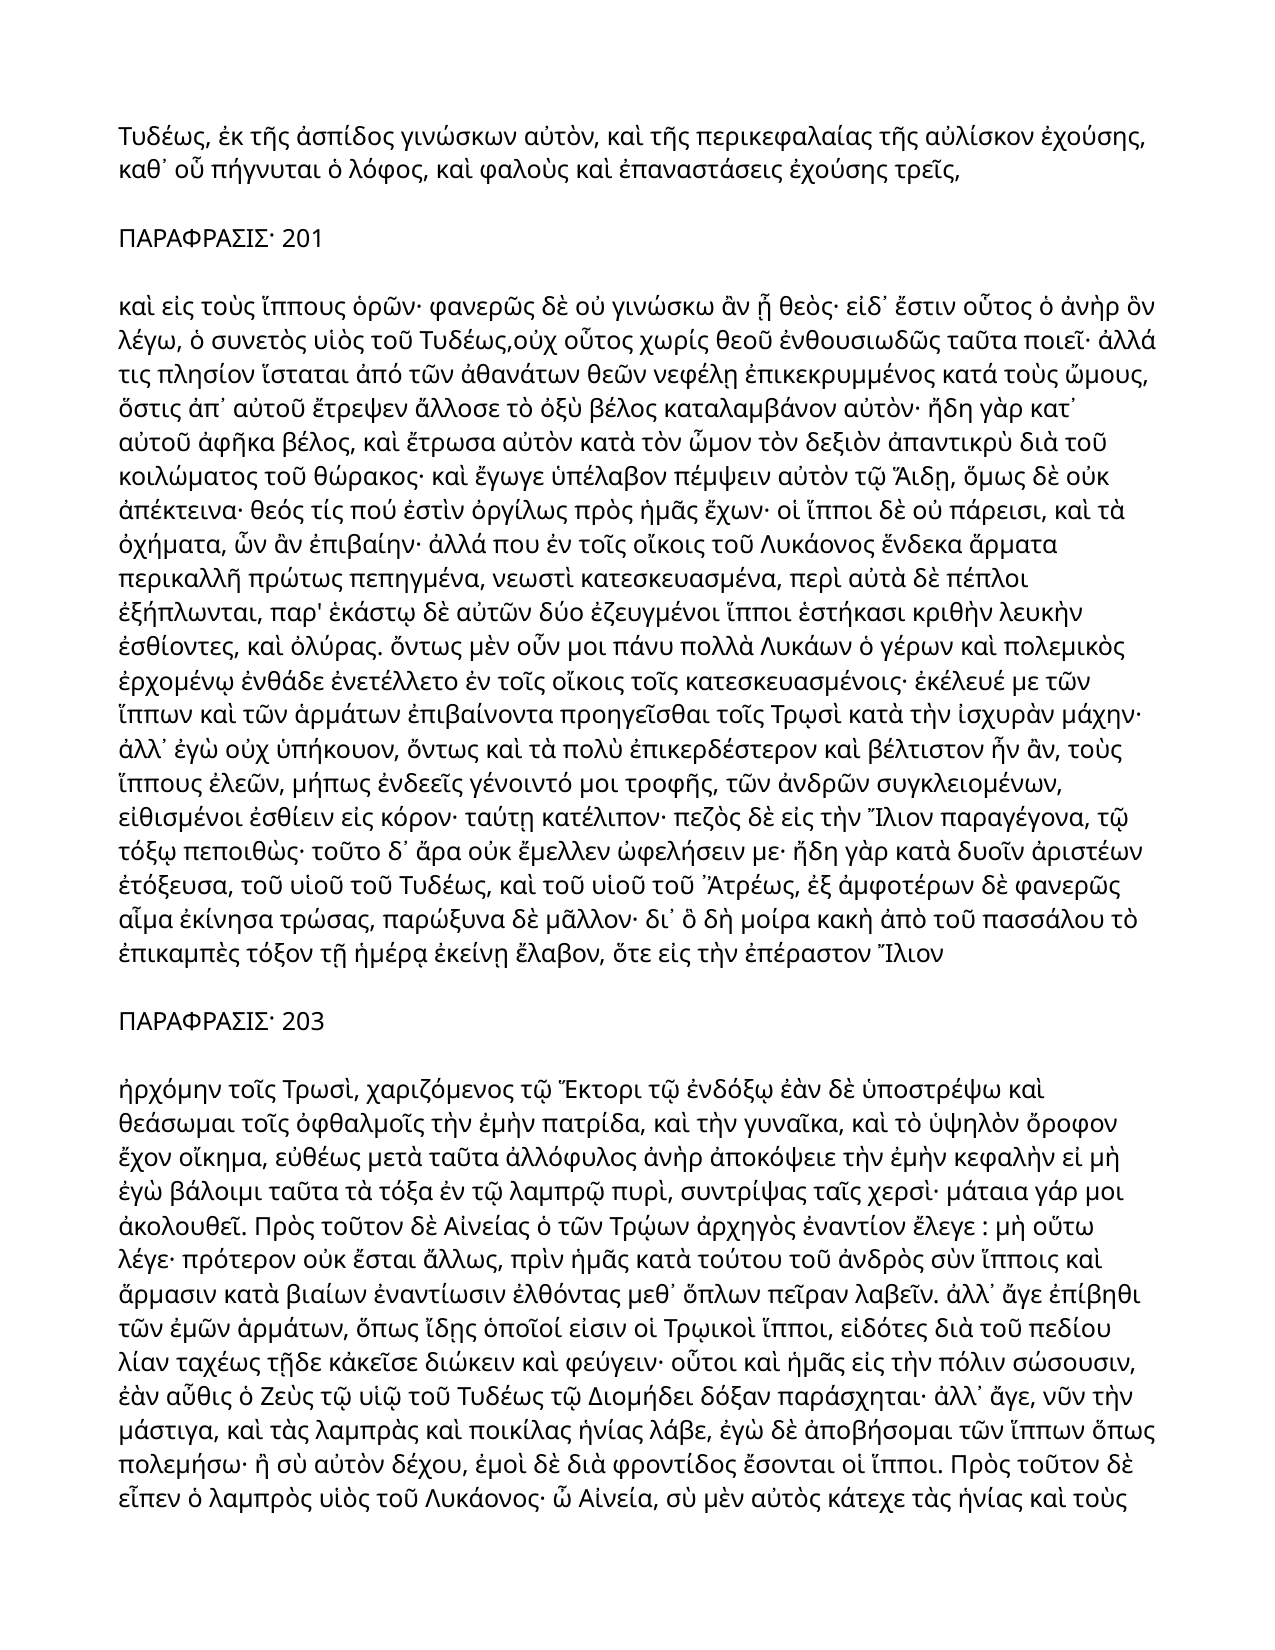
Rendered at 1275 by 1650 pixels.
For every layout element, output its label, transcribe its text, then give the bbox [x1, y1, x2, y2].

text ΠΑΡΑΦΡΑΣΙΣ· 203 [118, 1004, 1157, 1038]
text ἠρχόμην τοῖς Τρωσὶ, χαριζόμενος τῷ Ἕκτορι τῷ ἐνδόξῳ ἐὰν δὲ ὑποστρέψω καὶ θεάσωμαι τοῖς ὀφθαλμοῖς τὴν ἐμὴν πατρίδα, καὶ τὴν γυναῖκα, καὶ τὸ ὑψηλὸν ὄροφον ἔχον οἴκημα, εὐθέως μετὰ ταῦτα ἀλλόφυλος ἀνὴρ ἀποκόψειε τὴν ἐμὴν κεφαλὴν εἰ μὴ ἐγὼ βάλοιμι ταῦτα τὰ τόξα ἐν τῷ λαμπρῷ πυρὶ, συντρίψας ταῖς χερσὶ· μάταια γάρ μοι ἀκολουθεῖ. Πρὸς τοῦτον δὲ Αἰνείας ὁ τῶν Τρῴων ἀρχηγὸς ἐναντίον ἔλεγε : μὴ οὕτω λέγε· πρότερον οὐκ ἔσται ἄλλως, πρὶν ἡμᾶς κατὰ τούτου τοῦ ἀνδρὸς σὺν ἵπποις καὶ ἅρμασιν κατὰ βιαίων ἐναντίωσιν ἐλθόντας μεθ᾽ ὅπλων πεῖραν λαβεῖν. ἀλλ᾽ ἄγε ἐπίβηθι τῶν ἐμῶν ἁρμάτων, ὅπως ἴδῃς ὁποῖοί εἰσιν οἱ Τρῳικοὶ ἵπποι, εἰδότες διὰ τοῦ πεδίου λίαν ταχέως τῇδε κἀκεῖσε διώκειν καὶ φεύγειν· οὗτοι καὶ ἡμᾶς εἰς τὴν πόλιν σώσουσιν, ἐὰν αὖθις ὁ Ζεὺς τῷ υἱῷ τοῦ Τυδέως τῷ Διομήδει δόξαν παράσχηται· ἀλλ᾿ ἄγε, νῦν τὴν μάστιγα, καὶ τὰς λαμπρὰς καὶ ποικίλας ἡνίας λάβε, ἐγὼ δὲ ἀποβήσομαι τῶν ἵππων ὅπως πολεμήσω· ἢ σὺ αὐτὸν δέχου, ἐμοὶ δὲ διὰ φροντίδος ἔσονται οἱ ἵπποι. Πρὸς τοῦτον δὲ εἶπεν ὁ λαμπρὸς υἱὸς τοῦ Λυκάονος· ὦ Αἰνεία, σὺ μὲν αὐτὸς κάτεχε τὰς ἡνίας καὶ τοὺς [118, 1072, 1157, 1515]
text Τυδέως, ἐκ τῆς ἀσπίδος γινώσκων αὐτὸν, καὶ τῆς περικεφαλαίας τῆς αὐλίσκον ἐχούσης, καθ᾿ οὗ πήγνυται ὁ λόφος, καὶ φαλοὺς καὶ ἐπαναστάσεις ἐχούσης τρεῖς, [118, 118, 1157, 186]
text ΠΑΡΑΦΡΑΣΙΣ· 201 [118, 220, 1157, 254]
text καὶ εἰς τοὺς ἵππους ὁρῶν· φανερῶς δὲ οὐ γινώσκω ἂν ᾖ θεὸς· εἰδ᾽ ἔστιν οὗτος ὁ ἀνὴρ ὃν λέγω, ὁ συνετὸς υἱὸς τοῦ Τυδέως,οὐχ οὗτος χωρίς θεοῦ ἐνθουσιωδῶς ταῦτα ποιεῖ· ἀλλά τις πλησίον ἵσταται ἀπό τῶν ἀθανάτων θεῶν νεφέλῃ ἐπικεκρυμμένος κατά τοὺς ὤμους, ὅστις ἀπ᾿ αὐτοῦ ἔτρεψεν ἄλλοσε τὸ ὀξὺ βέλος καταλαμβάνον αὐτὸν· ἤδη γὰρ κατ᾿ αὐτοῦ ἀφῆκα βέλος, καὶ ἔτρωσα αὐτὸν κατὰ τὸν ὦμον τὸν δεξιὸν ἀπαντικρὺ διὰ τοῦ κοιλώματος τοῦ θώρακος· καὶ ἔγωγε ὑπέλαβον πέμψειν αὐτὸν τῷ Ἅιδῃ, ὅμως δὲ οὐκ ἀπέκτεινα· θεός τίς πού ἐστὶν ὀργίλως πρὸς ἡμᾶς ἔχων· οἱ ἵπποι δὲ οὐ πάρεισι, καὶ τὰ ὀχήματα, ὧν ἂν ἐπιβαίην· ἀλλά που ἐν τοῖς οἴκοις τοῦ Λυκάονος ἕνδεκα ἅρματα περικαλλῆ πρώτως πεπηγμένα, νεωστὶ κατεσκευασμένα, περὶ αὐτὰ δὲ πέπλοι ἐξήπλωνται, παρ' ἑκάστῳ δὲ αὐτῶν δύο ἐζευγμένοι ἵπποι ἑστήκασι κριθὴν λευκὴν ἐσθίοντες, καὶ ὀλύρας. ὄντως μὲν οὖν μοι πάνυ πολλὰ Λυκάων ὁ γέρων καὶ πολεμικὸς ἐρχομένῳ ἐνθάδε ἐνετέλλετο ἐν τοῖς οἴκοις τοῖς κατεσκευασμένοις· ἐκέλευέ με τῶν ἵππων καὶ τῶν ἁρμάτων ἐπιβαίνοντα προηγεῖσθαι τοῖς Τρῳσὶ κατὰ τὴν ἰσχυρὰν μάχην· ἀλλ᾽ ἐγὼ οὐχ ὑπήκουον, ὄντως καὶ τὰ πολὺ ἐπικερδέστερον καὶ βέλτιστον ἦν ἂν, τοὺς ἵππους ἐλεῶν, μήπως ἐνδεεῖς γένοιντό μοι τροφῆς, τῶν ἀνδρῶν συγκλειομένων, εἰθισμένοι ἐσθίειν εἰς κόρον· ταύτῃ κατέλιπον· πεζὸς δὲ εἰς τὴν Ἴλιον παραγέγονα, τῷ τόξῳ πεποιθὼς· τοῦτο δ᾽ ἄρα οὐκ ἔμελλεν ὠφελήσειν με· ἤδη γὰρ κατὰ δυοῖν ἀριστέων ἐτόξευσα, τοῦ υἱοῦ τοῦ Τυδέως, καὶ τοῦ υἱοῦ τοῦ ᾿Ἀτρέως, ἐξ ἀμφοτέρων δὲ φανερῶς αἷμα ἐκίνησα τρώσας, παρώξυνα δὲ μᾶλλον· δι᾿ ὃ δὴ μοίρα κακὴ ἀπὸ τοῦ πασσάλου τὸ ἐπικαμπὲς τόξον τῇ ἡμέρᾳ ἐκείνῃ ἔλαβον, ὅτε εἰς τὴν ἐπέραστον Ἴλιον [118, 288, 1157, 970]
